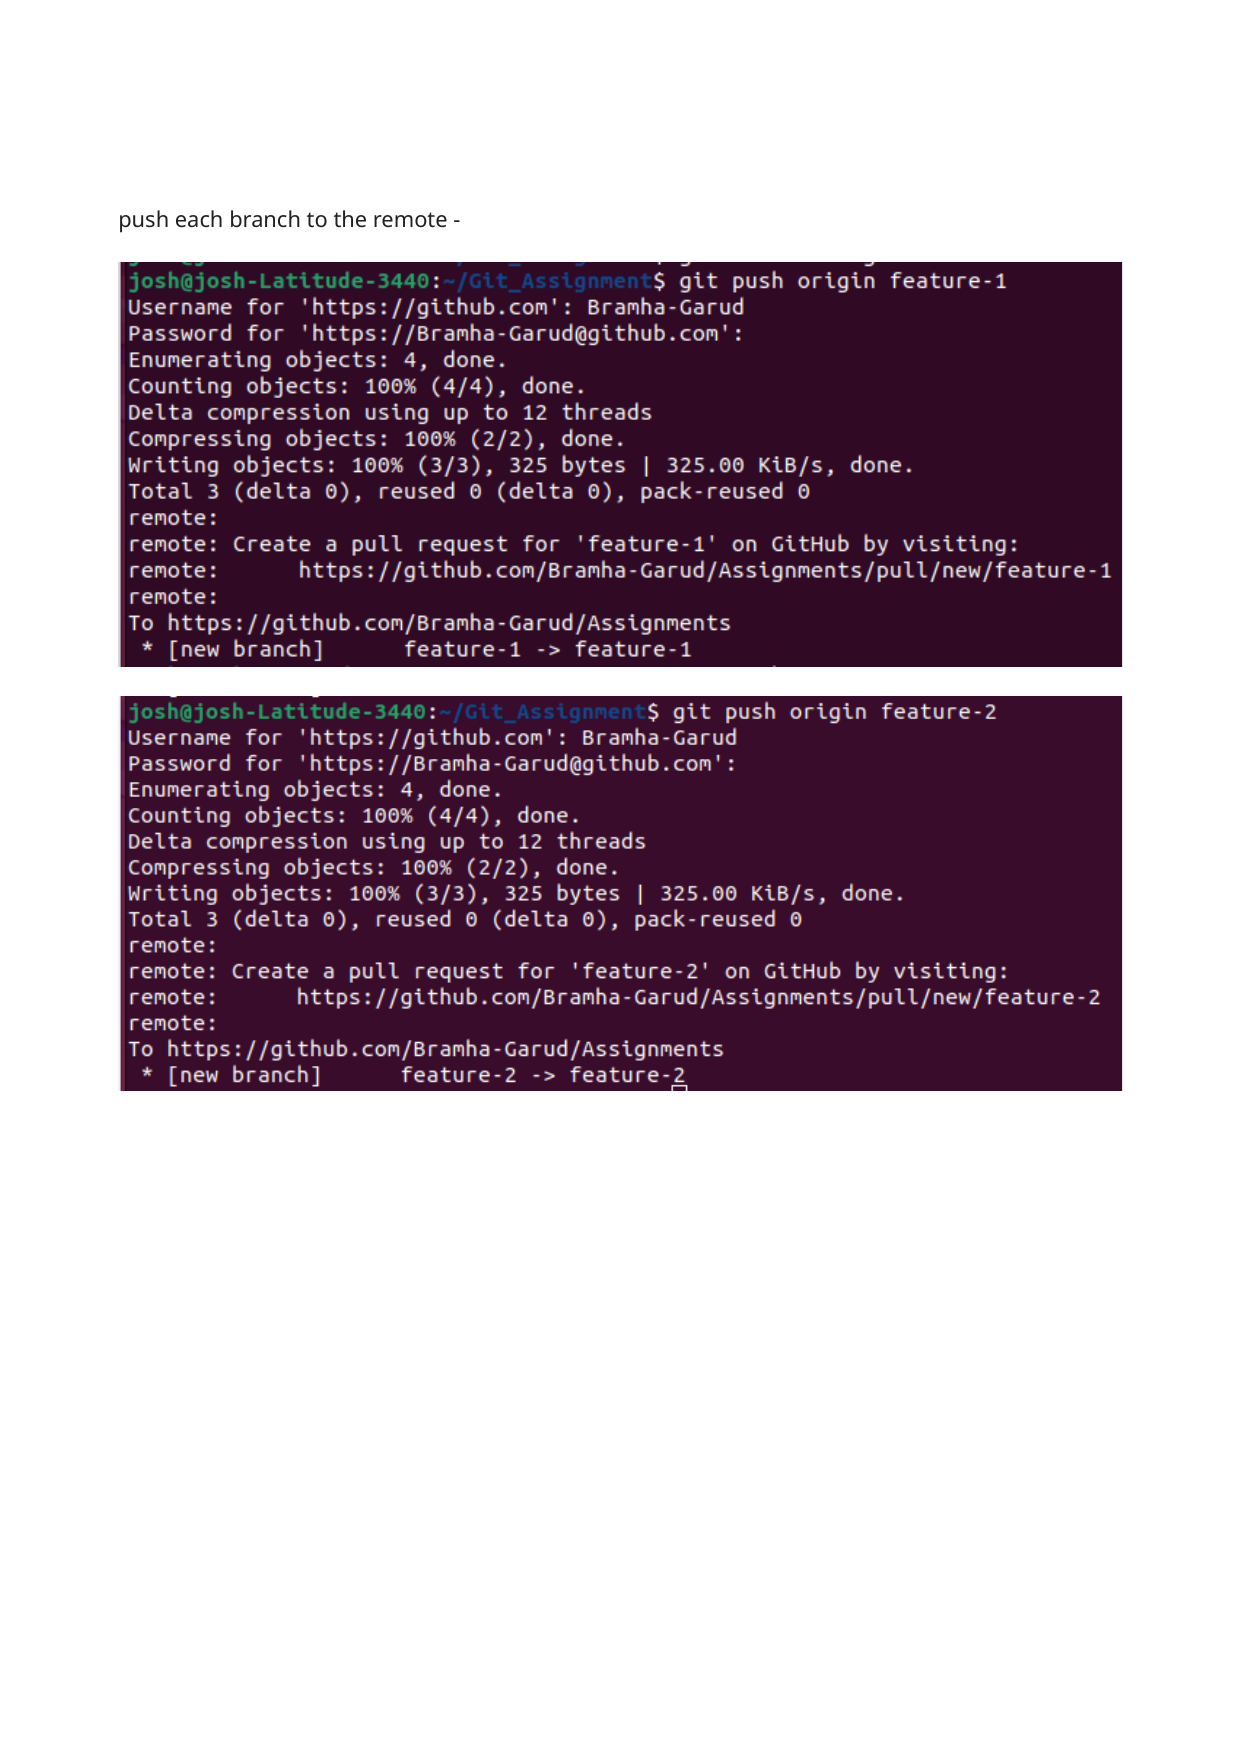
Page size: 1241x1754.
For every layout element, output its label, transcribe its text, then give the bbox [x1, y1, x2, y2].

text push each branch to the remote - [118, 204, 1122, 234]
picture [118, 262, 1123, 667]
picture [118, 696, 1123, 1091]
